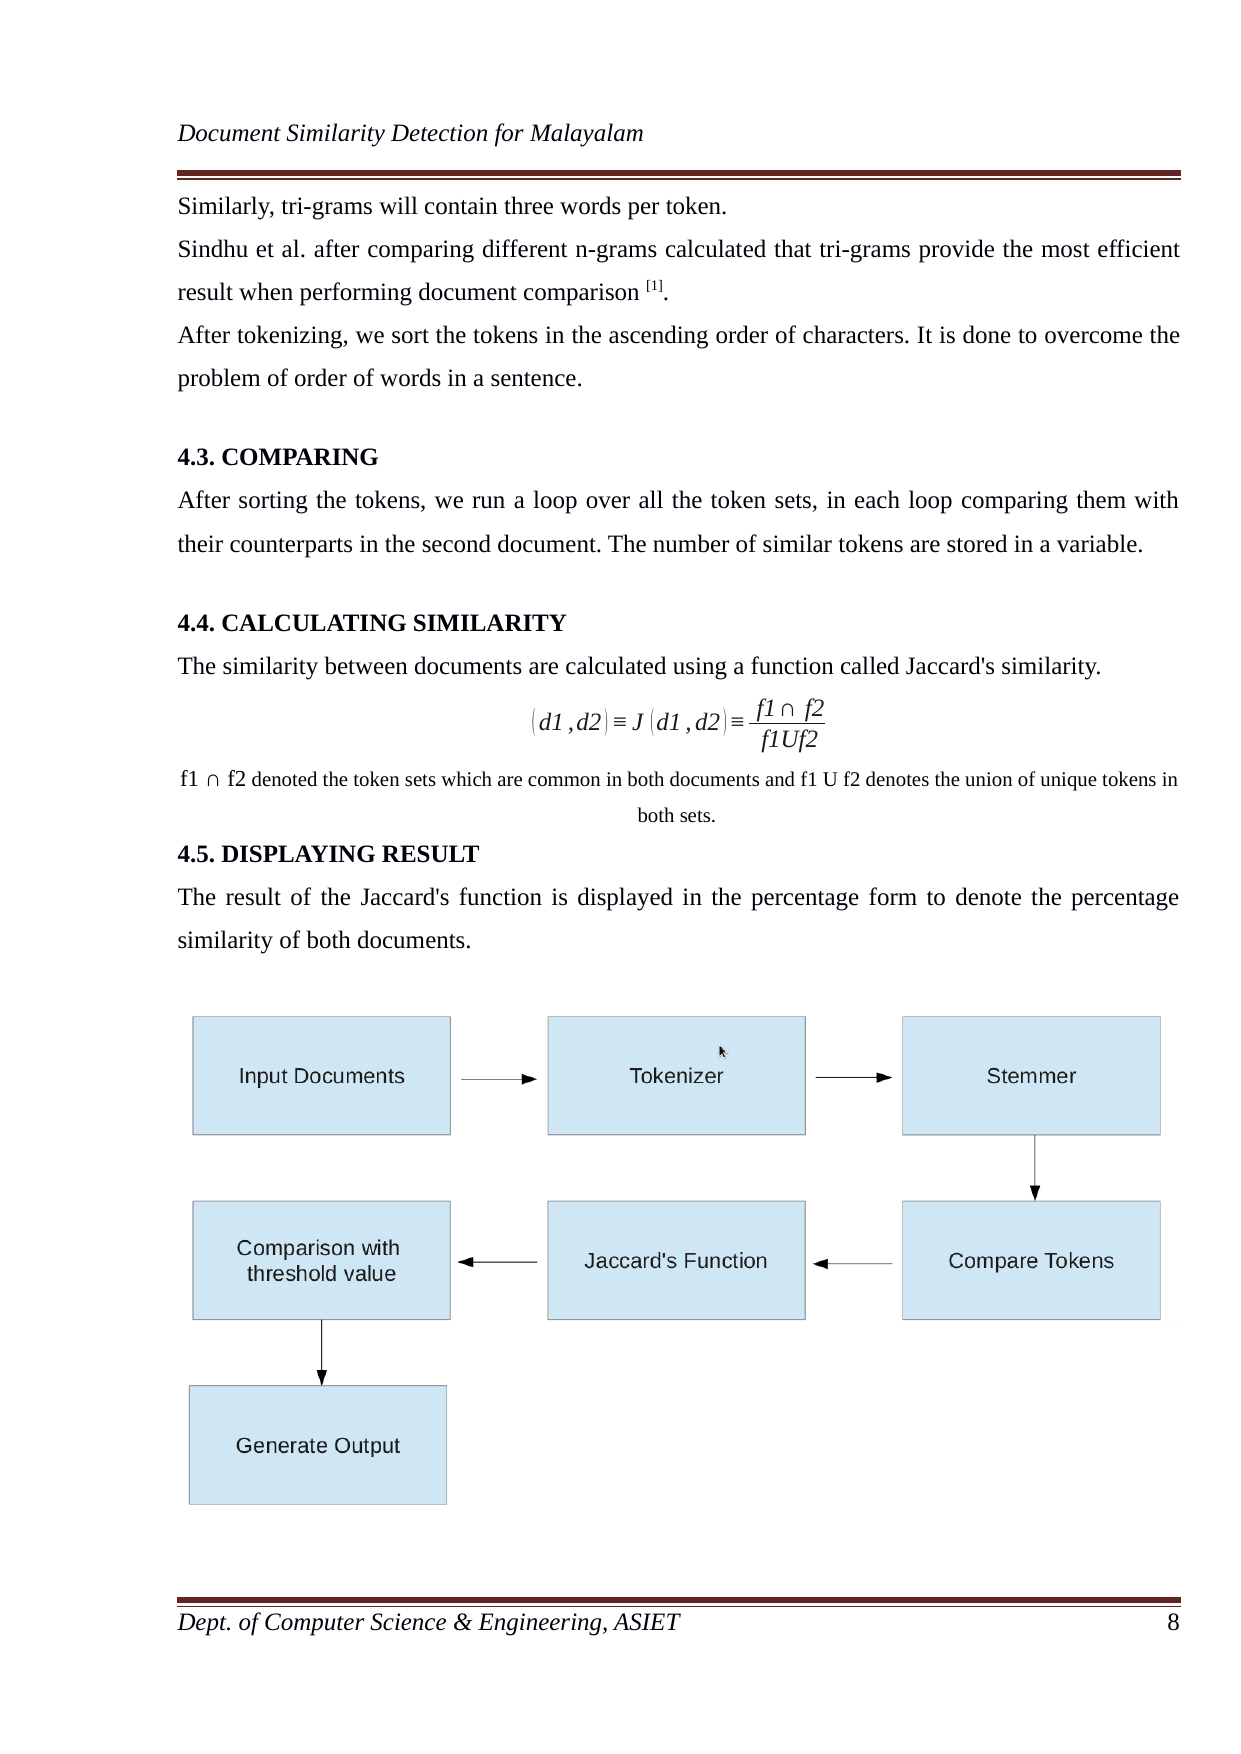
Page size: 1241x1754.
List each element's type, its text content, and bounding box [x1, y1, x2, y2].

text Similarly, tri-grams will contain three words per token. [177, 191, 1181, 219]
text 4.3. COMPARING [177, 442, 1181, 471]
text 4.4. CALCULATING SIMILARITY [177, 608, 1181, 637]
text Sindhu et al. after comparing different n-grams calculated that tri-grams provide the most efficient result when performing document comparison [1]. [177, 234, 1181, 306]
text The similarity between documents are calculated using a function called Jaccard's similarity. [177, 651, 1181, 680]
text The result of the Jaccard's function is displayed in the percentage form to denote the percentage similarity of both documents. [177, 882, 1181, 954]
picture [177, 1004, 1182, 1511]
text 4.5. DISPLAYING RESULT [177, 839, 1181, 868]
text After sorting the tokens, we run a loop over all the token sets, in each loop comparing them with their counterparts in the second document. The number of similar tokens are stored in a variable. [177, 486, 1181, 557]
text After tokenizing, we sort the tokens in the ascending order of characters. It is done to overcome the problem of order of words in a sentence. [177, 320, 1181, 392]
text f1 ∩ f2 denoted the token sets which are common in both documents and f1 U f2 denotes the union of unique tokens in both sets. [177, 765, 1181, 827]
